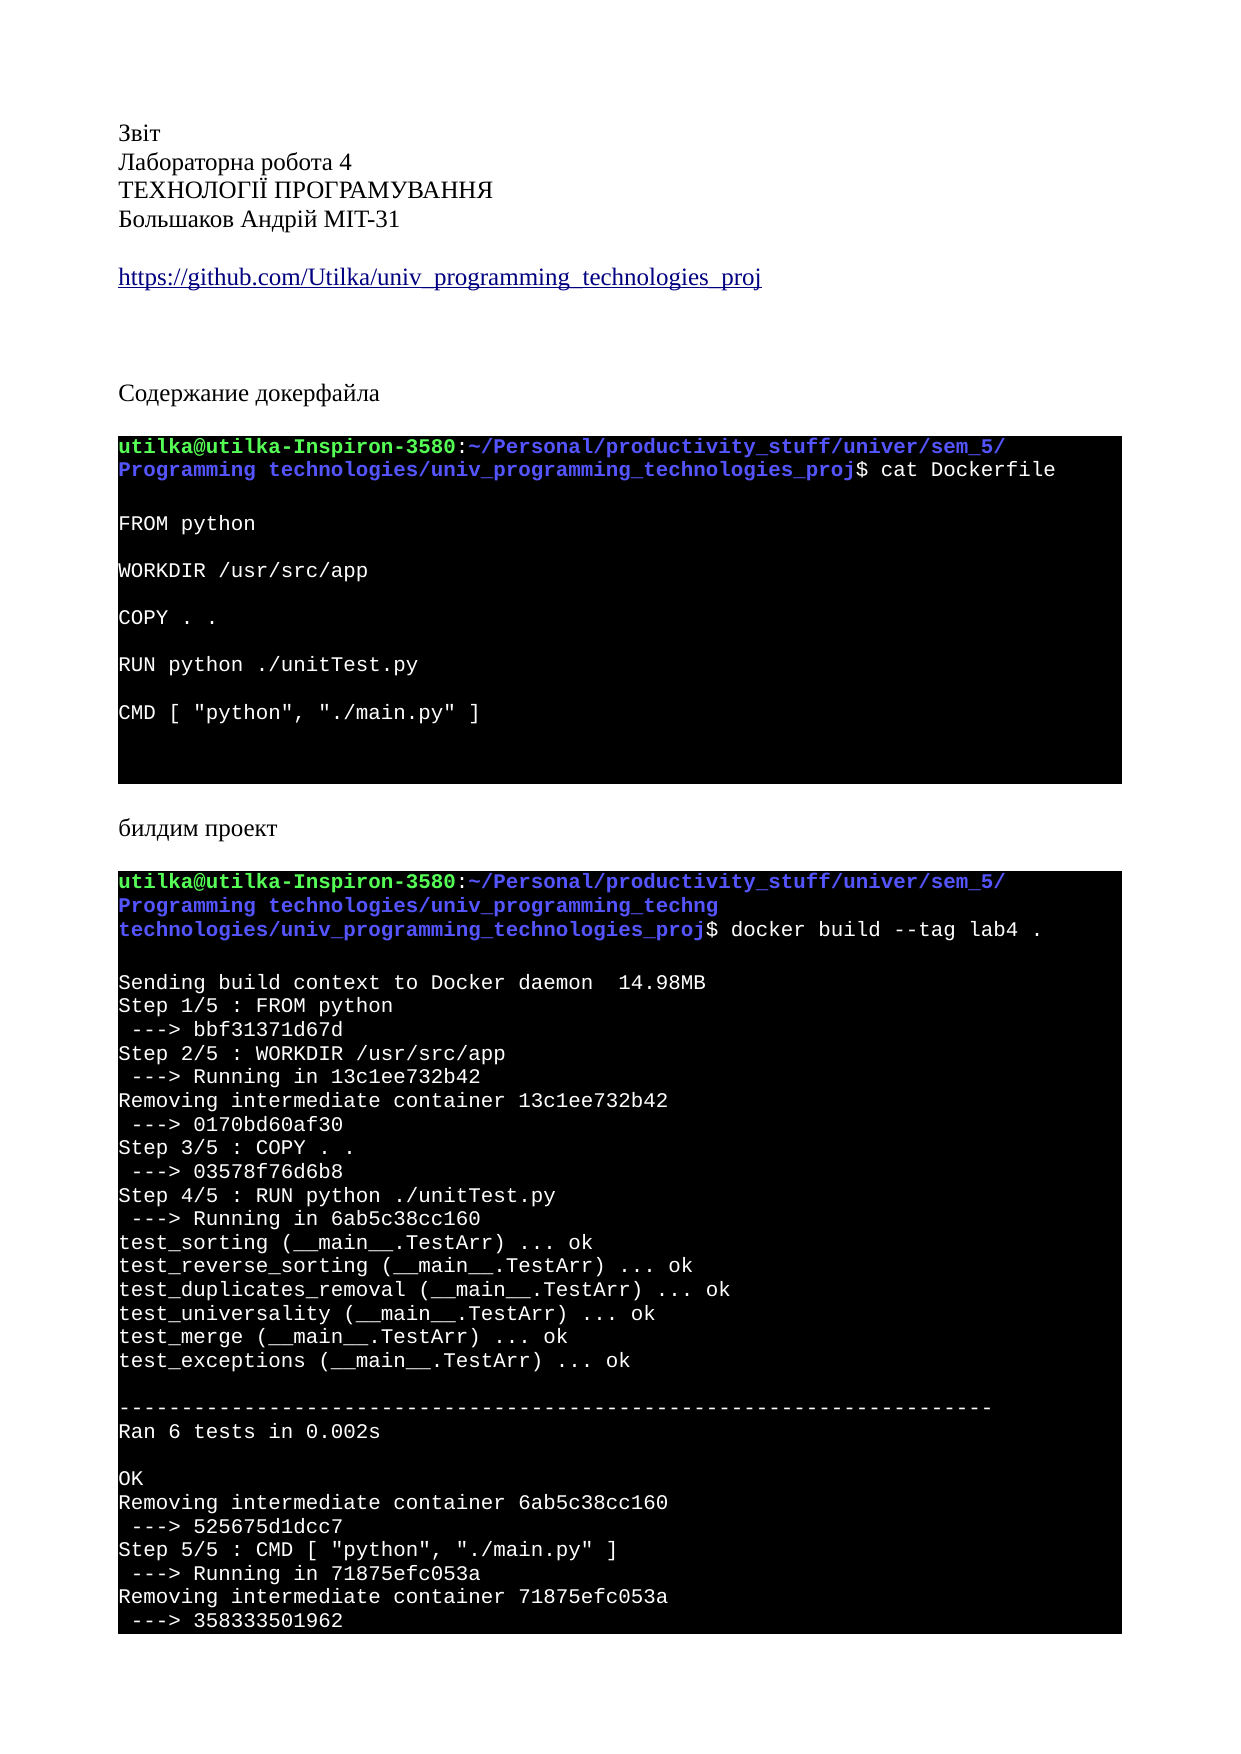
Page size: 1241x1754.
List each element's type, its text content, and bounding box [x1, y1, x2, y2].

text ---> bbf31371d67d [118, 1019, 1122, 1043]
text utilka@utilka-Inspiron-3580:~/Personal/productivity_stuff/univer/sem_5/Programming technologies/univ_programming_technologies_proj$ cat Dockerfile [118, 436, 1122, 483]
text test_exceptions (__main__.TestArr) ... ok [118, 1350, 1122, 1374]
text Removing intermediate container 13c1ee732b42 [118, 1090, 1122, 1114]
text билдим проект [118, 813, 1122, 842]
text ---> Running in 13c1ee732b42 [118, 1066, 1122, 1090]
text Removing intermediate container 6ab5c38cc160 [118, 1492, 1122, 1516]
text ТЕХНОЛОГІЇ ПРОГРАМУВАННЯ Большаков Андрій MIT-31 [118, 176, 1122, 233]
text utilka@utilka-Inspiron-3580:~/Personal/productivity_stuff/univer/sem_5/Programming technologies/univ_programming_techng technologies/univ_programming_technologies_proj$ docker build --tag lab4 . [118, 871, 1122, 942]
text FROM python [118, 513, 1122, 536]
text Sending build context to Docker daemon 14.98MB [118, 972, 1122, 995]
text Step 2/5 : WORKDIR /usr/src/app [118, 1043, 1122, 1066]
text Step 5/5 : CMD [ "python", "./main.py" ] [118, 1539, 1122, 1563]
text Step 3/5 : COPY . . [118, 1137, 1122, 1161]
text test_merge (__main__.TestArr) ... ok [118, 1326, 1122, 1350]
text https://github.com/Utilka/univ_programming_technologies_proj [118, 262, 1122, 291]
text Step 4/5 : RUN python ./unitTest.py [118, 1184, 1122, 1208]
text Removing intermediate container 71875efc053a [118, 1587, 1122, 1610]
text ---> 358333501962 [118, 1610, 1122, 1634]
text ---> 525675d1dcc7 [118, 1516, 1122, 1539]
text test_universality (__main__.TestArr) ... ok [118, 1303, 1122, 1326]
text WORKDIR /usr/src/app [118, 560, 1122, 583]
text test_reverse_sorting (__main__.TestArr) ... ok [118, 1256, 1122, 1279]
text ---> Running in 71875efc053a [118, 1563, 1122, 1587]
text OK [118, 1468, 1122, 1492]
text ---> 0170bd60af30 [118, 1114, 1122, 1137]
text Step 1/5 : FROM python [118, 995, 1122, 1019]
text test_duplicates_removal (__main__.TestArr) ... ok [118, 1279, 1122, 1303]
text Звіт Лабораторна робота 4 [118, 118, 1122, 176]
text Ran 6 tests in 0.002s [118, 1421, 1122, 1445]
text COPY . . [118, 607, 1122, 631]
text ---> 03578f76d6b8 [118, 1161, 1122, 1184]
text test_sorting (__main__.TestArr) ... ok [118, 1232, 1122, 1256]
text CMD [ "python", "./main.py" ] [118, 702, 1122, 725]
text Содержание докерфайла [118, 378, 1122, 406]
text ---------------------------------------------------------------------- [118, 1397, 1122, 1421]
text RUN python ./unitTest.py [118, 654, 1122, 678]
text ---> Running in 6ab5c38cc160 [118, 1208, 1122, 1232]
